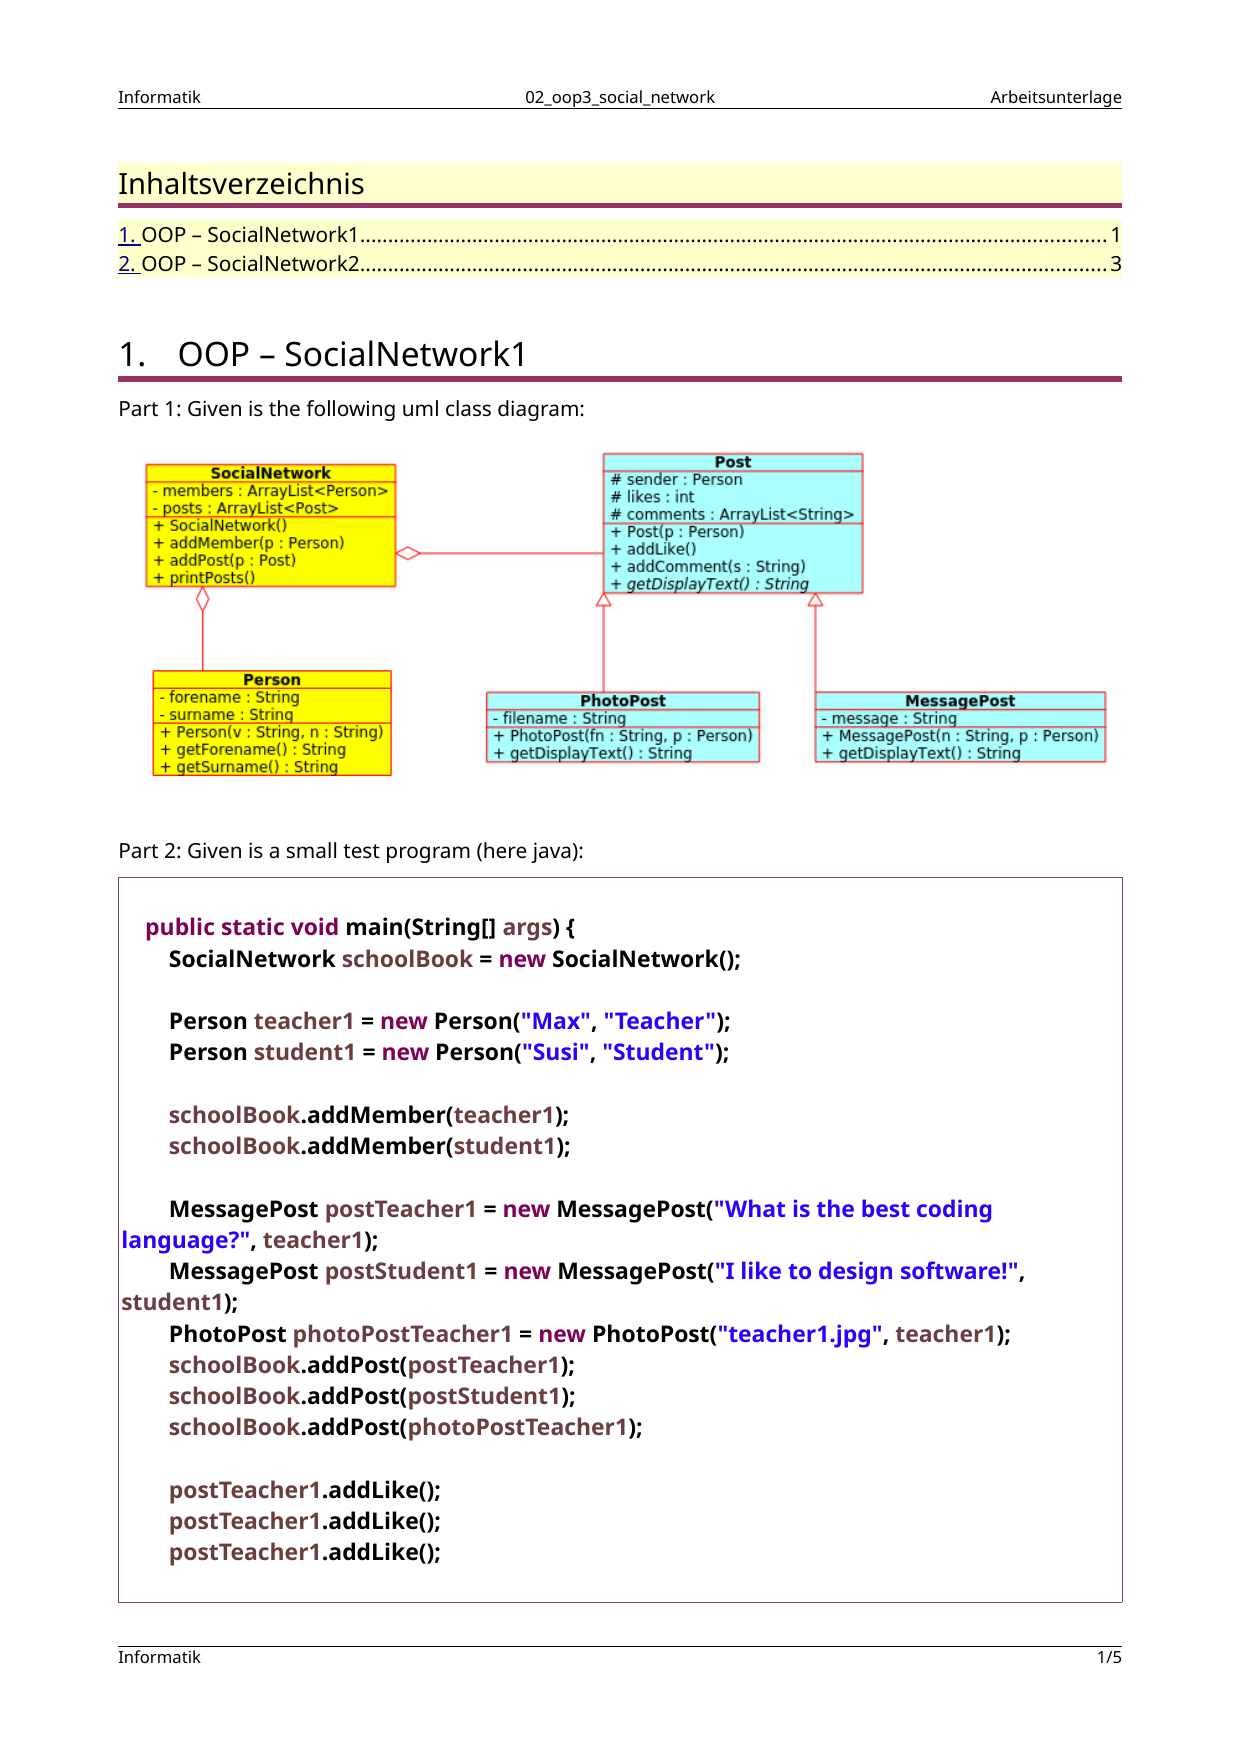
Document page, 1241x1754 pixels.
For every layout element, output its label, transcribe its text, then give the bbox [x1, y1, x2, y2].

text 2. OOP – SocialNetwork2 3 [118, 249, 1122, 277]
text schoolBook.addPost(postStudent1); [119, 1377, 1122, 1408]
text Person student1 = new Person("Susi", "Student"); [119, 1033, 1122, 1064]
text schoolBook.addPost(photoPostTeacher1); [119, 1408, 1122, 1439]
subtitle OOP – SocialNetwork1 [118, 331, 1122, 376]
text schoolBook.addPost(postTeacher1); [119, 1346, 1122, 1377]
text Person teacher1 = new Person("Max", "Teacher"); [119, 1002, 1122, 1033]
text schoolBook.addMember(teacher1); [119, 1096, 1122, 1127]
text postTeacher1.addLike(); [119, 1502, 1122, 1533]
text MessagePost postTeacher1 = new MessagePost("What is the best coding language?", teacher1); [119, 1189, 1122, 1252]
text postTeacher1.addLike(); [119, 1533, 1122, 1564]
text postTeacher1.addLike(); [119, 1471, 1122, 1502]
subtitle Inhaltsverzeichnis [118, 163, 1122, 203]
text SocialNetwork schoolBook = new SocialNetwork(); [119, 939, 1122, 971]
text PhotoPost photoPostTeacher1 = new PhotoPost("teacher1.jpg", teacher1); [119, 1314, 1122, 1346]
text schoolBook.addMember(student1); [119, 1127, 1122, 1158]
text MessagePost postStudent1 = new MessagePost("I like to design software!", student1); [119, 1252, 1122, 1314]
text Part 2: Given is a small test program (here java): [118, 836, 1122, 864]
text Part 1: Given is the following uml class diagram: [118, 394, 1122, 422]
picture [118, 435, 1123, 796]
text public static void main(String[] args) { [119, 908, 1122, 939]
text 1. OOP – SocialNetwork1 1 [118, 220, 1122, 249]
